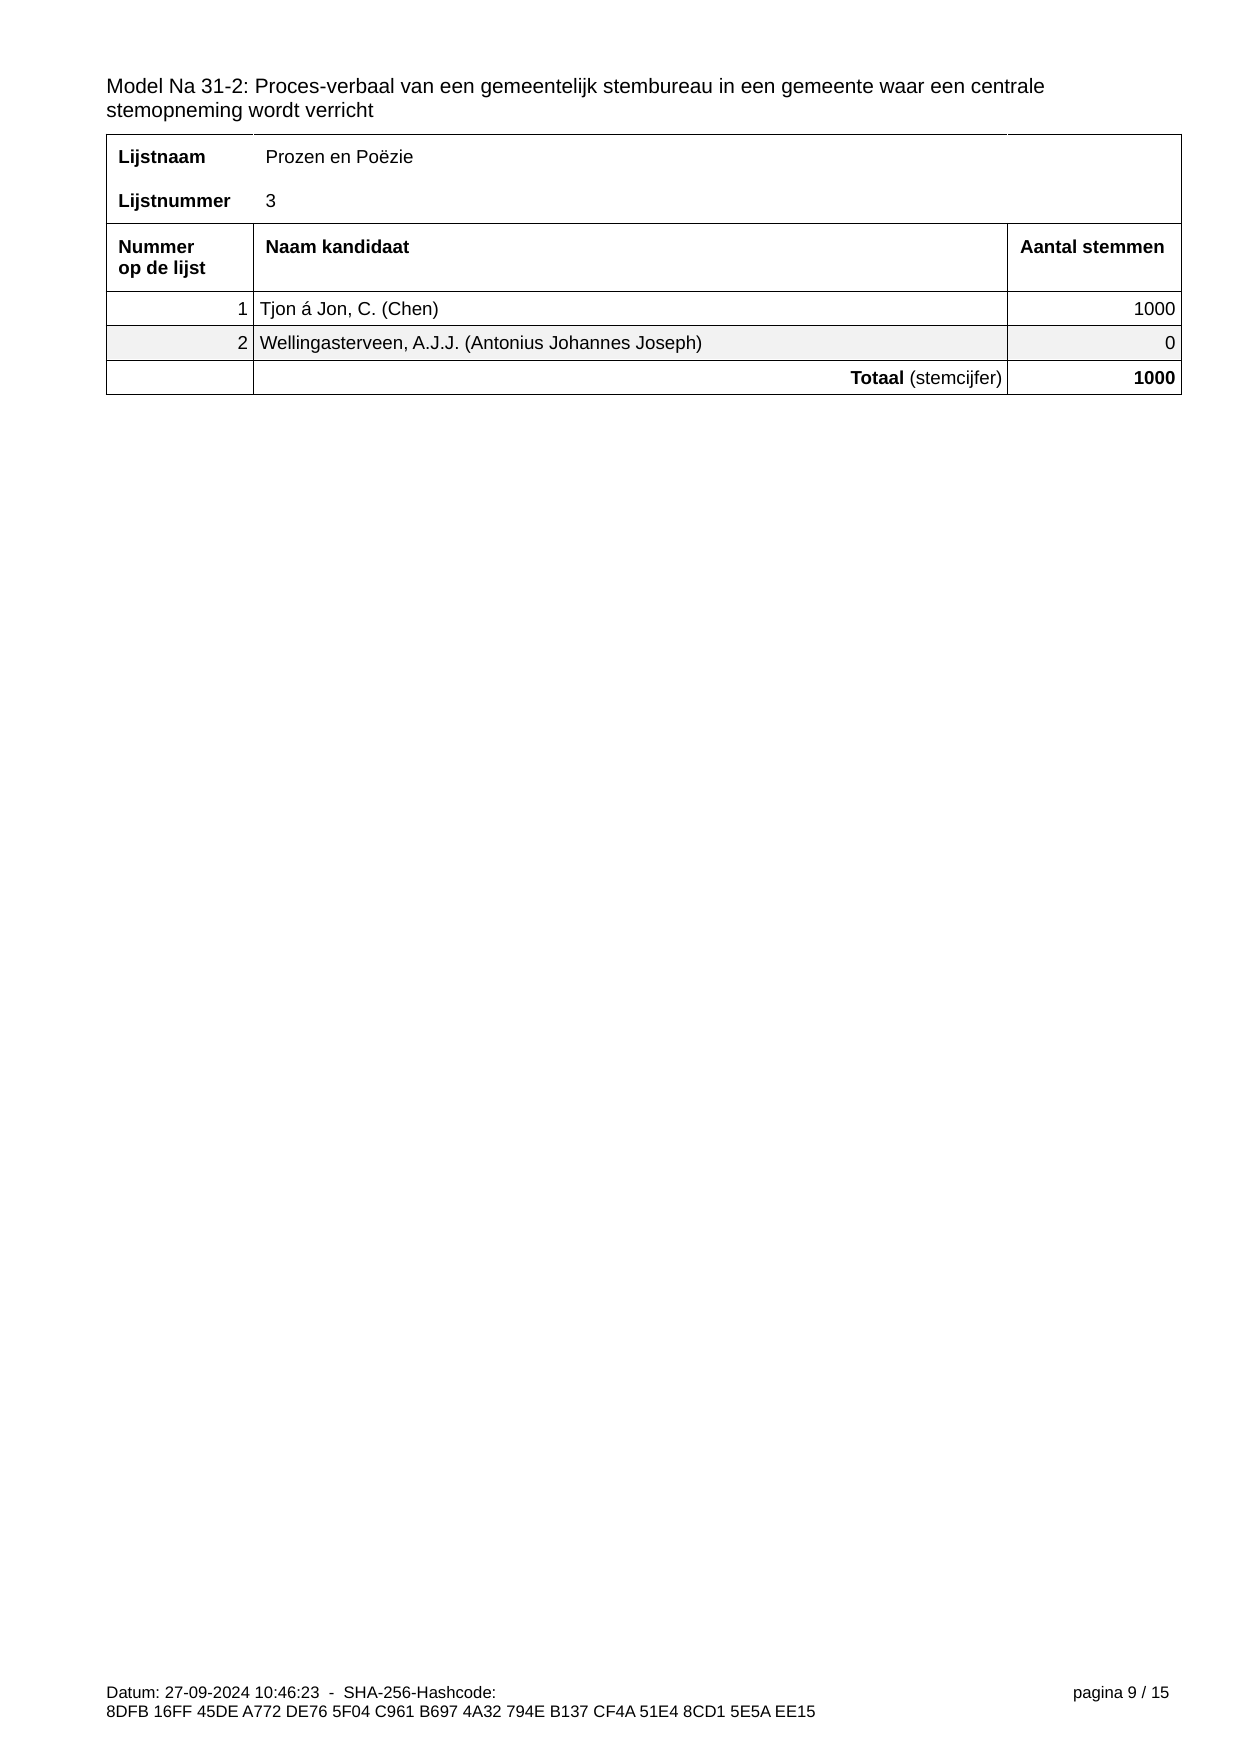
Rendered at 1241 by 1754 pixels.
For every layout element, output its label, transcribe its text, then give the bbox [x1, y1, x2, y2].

table_cell 2 [107, 326, 253, 359]
table_cell [107, 361, 253, 394]
table_header Lijstnaam Lijstnummer [107, 135, 253, 223]
table_cell Totaal (stemcijfer) [254, 361, 1007, 394]
table_cell Wellingasterveen, A.J.J. (Antonius Johannes Joseph) [254, 326, 1007, 359]
table_cell Naam kandidaat [254, 224, 1007, 291]
table_cell 1000 [1008, 292, 1181, 325]
table_header Prozen en Poëzie 3 [254, 135, 1007, 223]
table_cell Nummer op de lijst [107, 224, 253, 291]
table_header [1008, 135, 1181, 223]
table_cell Tjon á Jon, C. (Chen) [254, 292, 1007, 325]
table_cell 1 [107, 292, 253, 325]
table_cell Aantal stemmen [1008, 224, 1181, 291]
table_cell 0 [1008, 326, 1181, 359]
table_cell 1000 [1008, 361, 1181, 394]
